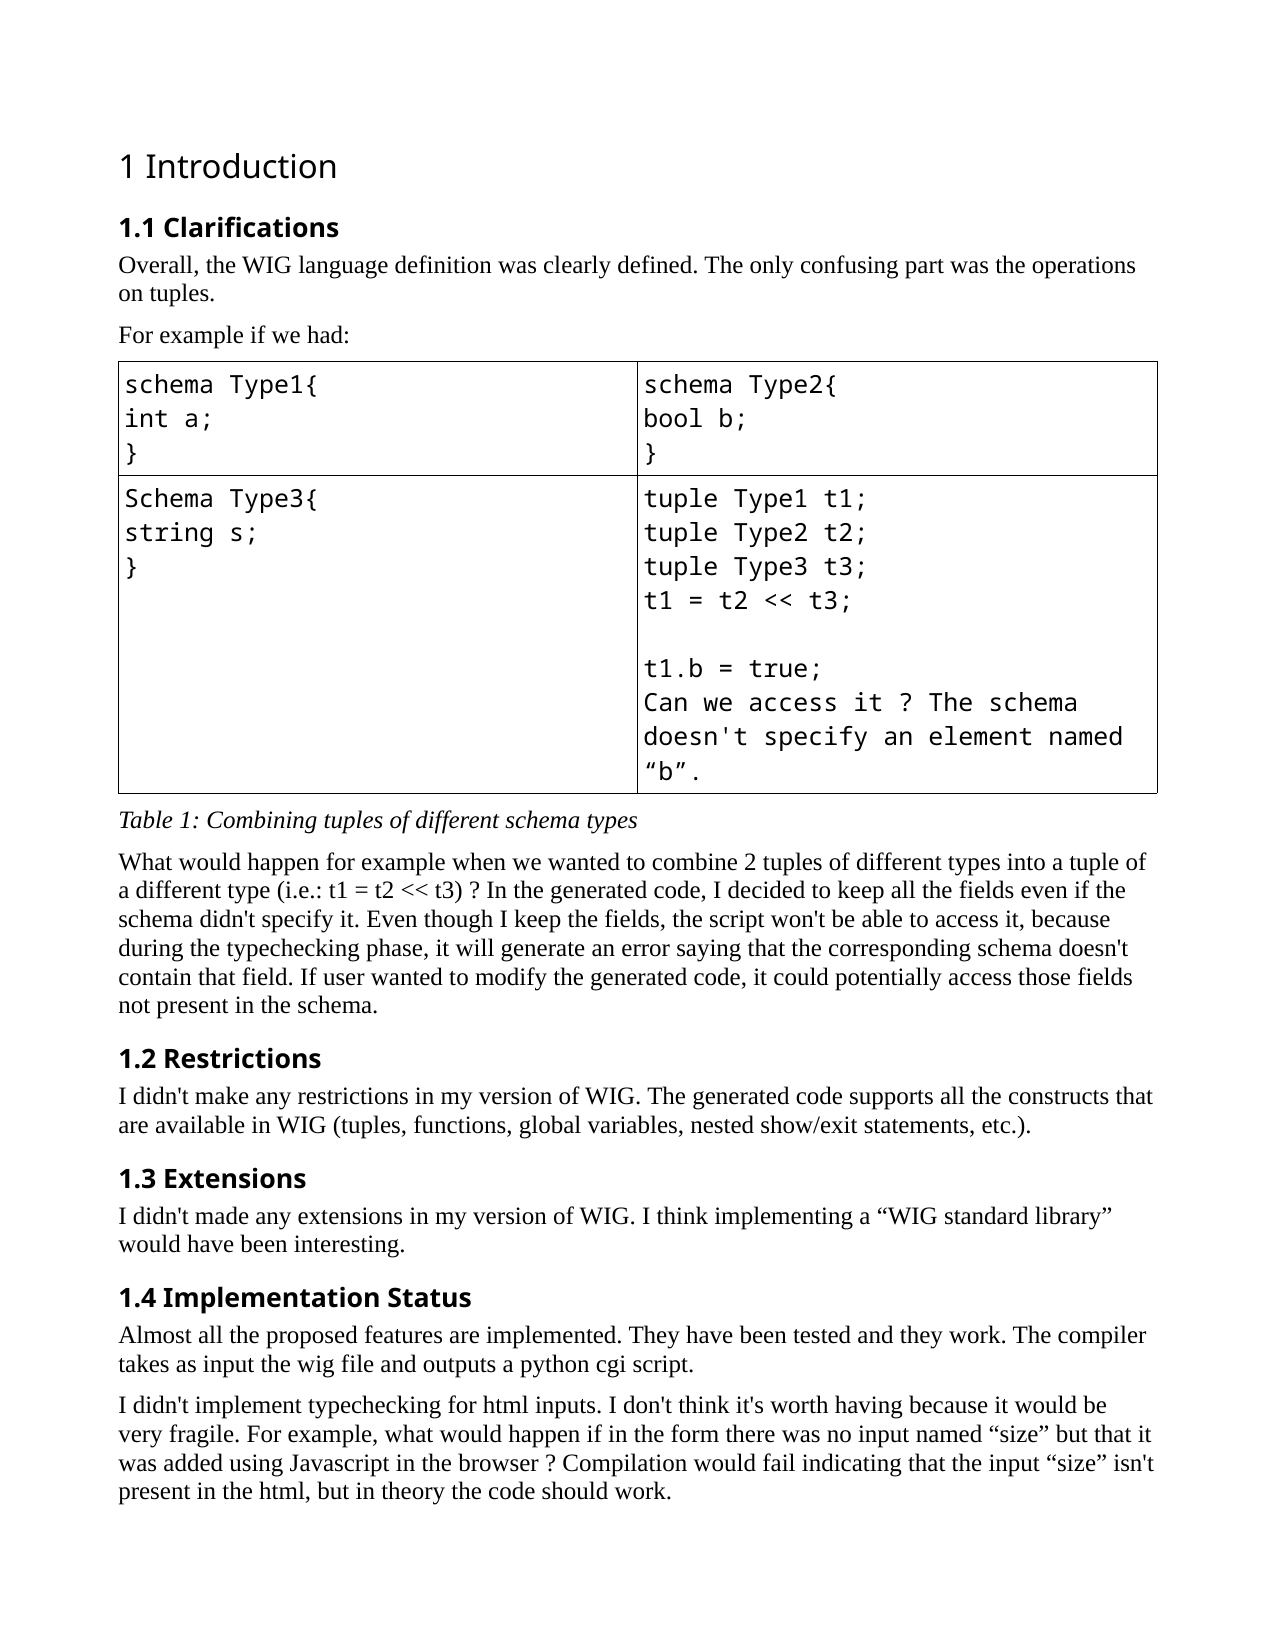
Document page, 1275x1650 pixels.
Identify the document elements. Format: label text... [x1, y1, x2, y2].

text Table 1: Combining tuples of different schema types [118, 806, 1157, 834]
subtitle 1.3 Extensions [118, 1159, 1157, 1196]
subtitle 1.2 Restrictions [118, 1040, 1157, 1076]
text What would happen for example when we wanted to combine 2 tuples of different types into a tuple of a different type (i.e.: t1 = t2 << t3) ? In the generated code, I decided to keep all the fields even if the schema didn't specify it. Even though I keep the fields, the script won't be able to access it, because during the typechecking phase, it will generate an error saying that the corresponding schema doesn't contain that field. If user wanted to modify the generated code, it could potentially access those fields not present in the schema. [118, 847, 1157, 1019]
text I didn't made any extensions in my version of WIG. I think implementing a “WIG standard library” would have been interesting. [118, 1201, 1157, 1258]
text I didn't make any restrictions in my version of WIG. The generated code supports all the constructs that are available in WIG (tuples, functions, global variables, nested show/exit statements, etc.). [118, 1081, 1157, 1139]
text Overall, the WIG language definition was clearly defined. The only confusing part was the operations on tuples. [118, 250, 1157, 307]
text For example if we had: [118, 320, 1157, 348]
text Almost all the proposed features are implemented. They have been tested and they work. The compiler takes as input the wig file and outputs a python cgi script. [118, 1320, 1157, 1378]
subtitle 1.4 Implementation Status [118, 1279, 1157, 1315]
table_cell Schema Type3{ string s; } [119, 476, 637, 793]
text I didn't implement typechecking for html inputs. I don't think it's worth having because it would be very fragile. For example, what would happen if in the form there was no input named “size” but that it was added using Javascript in the browser ? Compilation would fail indicating that the input “size” isn't present in the html, but in theory the code should work. [118, 1390, 1157, 1505]
table_header schema Type1{ int a; } [119, 362, 637, 475]
table_header schema Type2{ bool b; } [638, 362, 1157, 475]
subtitle 1 Introduction [118, 143, 1157, 188]
table_cell tuple Type1 t1; tuple Type2 t2; tuple Type3 t3; t1 = t2 << t3; t1.b = true; Can we access it ? The schema doesn't specify an element named “b”. [638, 476, 1157, 793]
subtitle 1.1 Clarifications [118, 209, 1157, 245]
